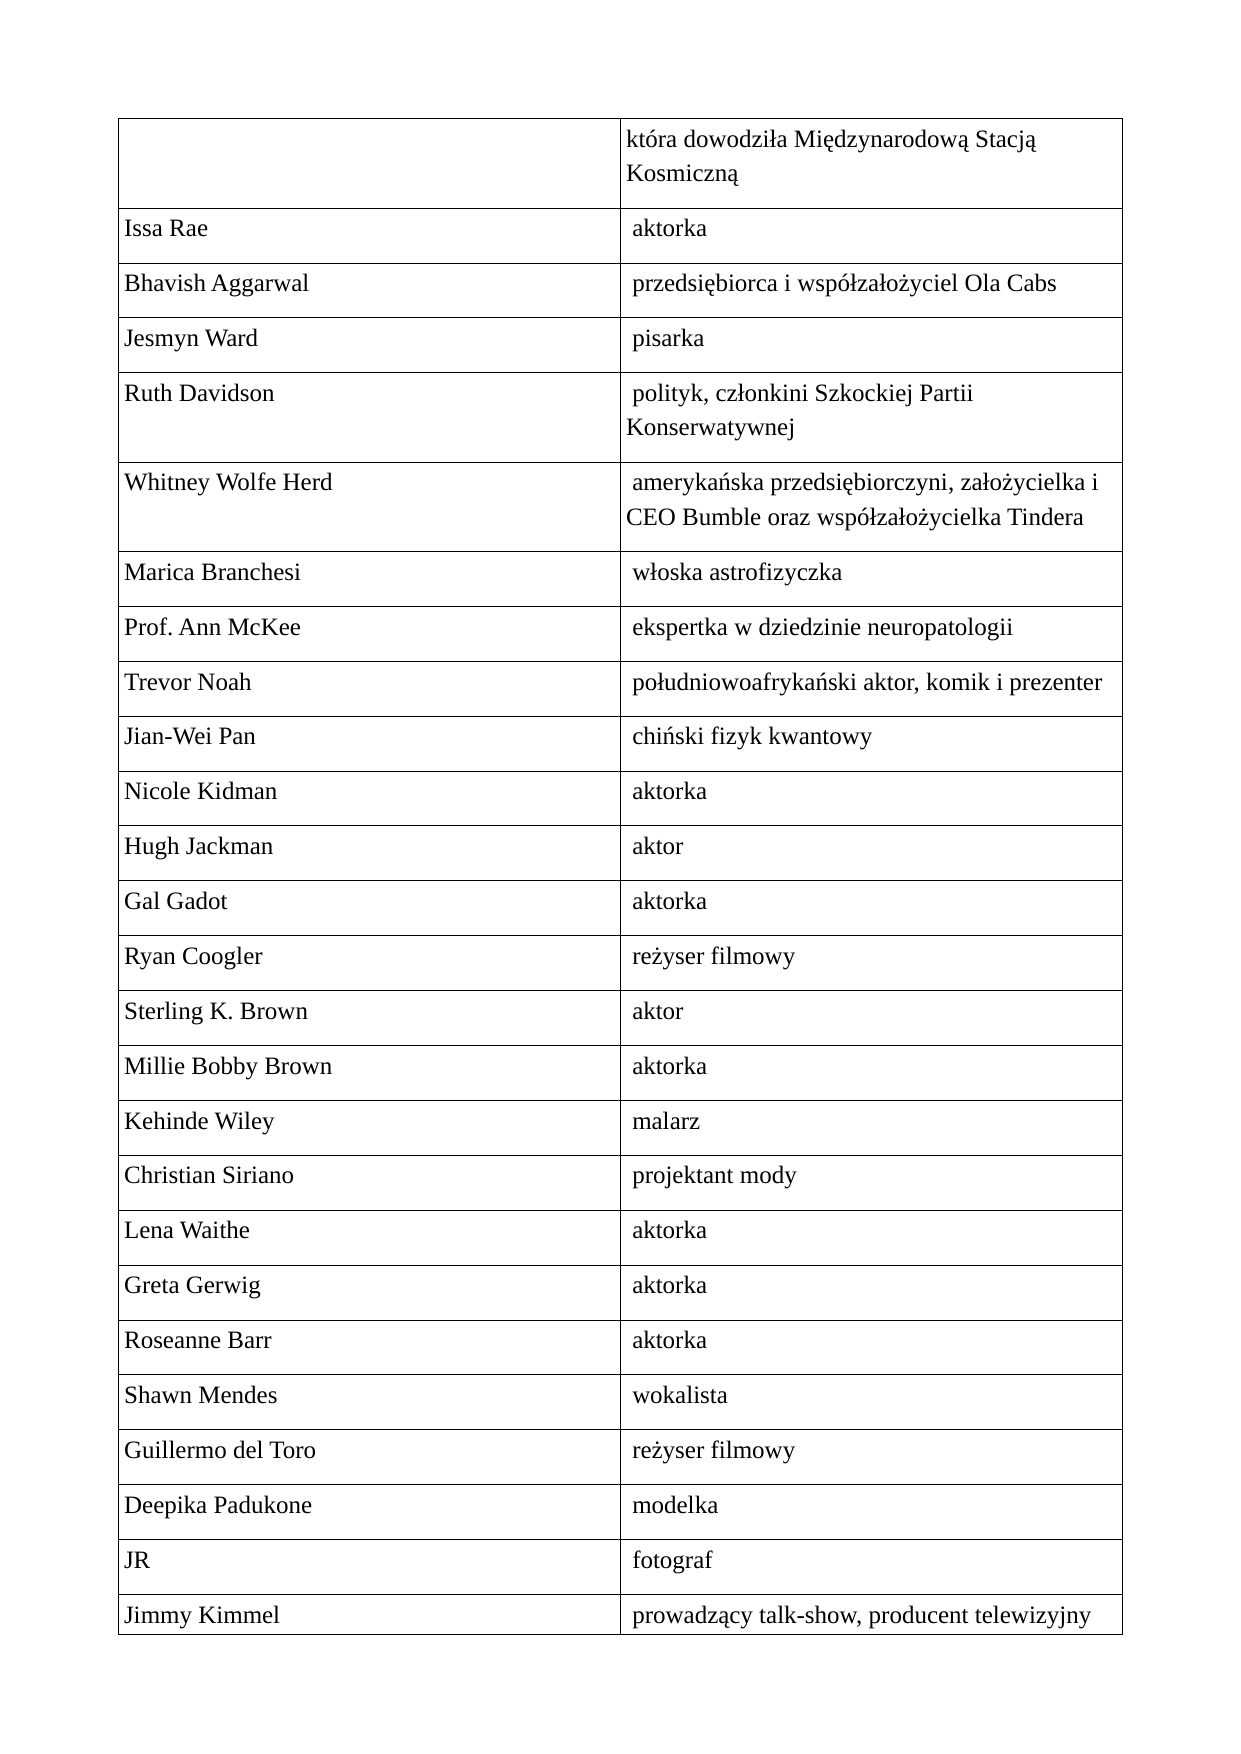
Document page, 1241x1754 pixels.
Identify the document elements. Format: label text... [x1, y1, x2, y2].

table_cell Jian-Wei Pan [119, 717, 620, 771]
table_cell Whitney Wolfe Herd [119, 463, 620, 551]
table_cell Lena Waithe [119, 1211, 620, 1264]
table_cell aktorka [621, 1321, 1122, 1374]
table_cell ekspertka w dziedzinie neuropatologii [621, 607, 1122, 661]
table_cell przedsiębiorca i współzałożyciel Ola Cabs [621, 264, 1122, 317]
table_cell aktorka [621, 881, 1122, 935]
table_cell [119, 119, 620, 207]
table_cell pisarka [621, 318, 1122, 372]
table_cell aktor [621, 991, 1122, 1045]
table_cell Trevor Noah [119, 662, 620, 716]
table_cell amerykańska przedsiębiorczyni, założycielka i CEO Bumble oraz współzałożycielka Tindera [621, 463, 1122, 551]
table_cell aktor [621, 826, 1122, 880]
table_cell południowoafrykański aktor, komik i prezenter [621, 662, 1122, 716]
table_cell Hugh Jackman [119, 826, 620, 880]
table_cell wokalista [621, 1375, 1122, 1429]
table_cell reżyser filmowy [621, 936, 1122, 990]
table_cell prowadzący talk-show, producent telewizyjny [621, 1595, 1122, 1634]
table_cell chiński fizyk kwantowy [621, 717, 1122, 771]
table_cell JR [119, 1540, 620, 1594]
table_cell aktorka [621, 209, 1122, 262]
table_cell Christian Siriano [119, 1156, 620, 1210]
table_cell Nicole Kidman [119, 772, 620, 825]
table_cell modelka [621, 1485, 1122, 1539]
table_cell malarz [621, 1101, 1122, 1155]
table_cell Gal Gadot [119, 881, 620, 935]
table_cell Jesmyn Ward [119, 318, 620, 372]
table_cell Issa Rae [119, 209, 620, 262]
table_cell aktorka [621, 1046, 1122, 1100]
table_cell Ruth Davidson [119, 373, 620, 462]
table_cell która dowodziła Międzynarodową Stacją Kosmiczną [621, 119, 1122, 207]
table_cell fotograf [621, 1540, 1122, 1594]
table_cell projektant mody [621, 1156, 1122, 1210]
table_cell Shawn Mendes [119, 1375, 620, 1429]
table_cell Sterling K. Brown [119, 991, 620, 1045]
table_cell Marica Branchesi [119, 552, 620, 606]
table_cell Deepika Padukone [119, 1485, 620, 1539]
table_cell aktorka [621, 1211, 1122, 1264]
table_cell Kehinde Wiley [119, 1101, 620, 1155]
table_cell aktorka [621, 772, 1122, 825]
table_cell Guillermo del Toro [119, 1430, 620, 1484]
table_cell Greta Gerwig [119, 1266, 620, 1319]
table_cell Roseanne Barr [119, 1321, 620, 1374]
table_cell włoska astrofizyczka [621, 552, 1122, 606]
table_cell Prof. Ann McKee [119, 607, 620, 661]
table_cell Ryan Coogler [119, 936, 620, 990]
table_cell Bhavish Aggarwal [119, 264, 620, 317]
table_cell aktorka [621, 1266, 1122, 1319]
table_cell reżyser filmowy [621, 1430, 1122, 1484]
table_cell Jimmy Kimmel [119, 1595, 620, 1634]
table_cell Millie Bobby Brown [119, 1046, 620, 1100]
table_cell polityk, członkini Szkockiej Partii Konserwatywnej [621, 373, 1122, 462]
